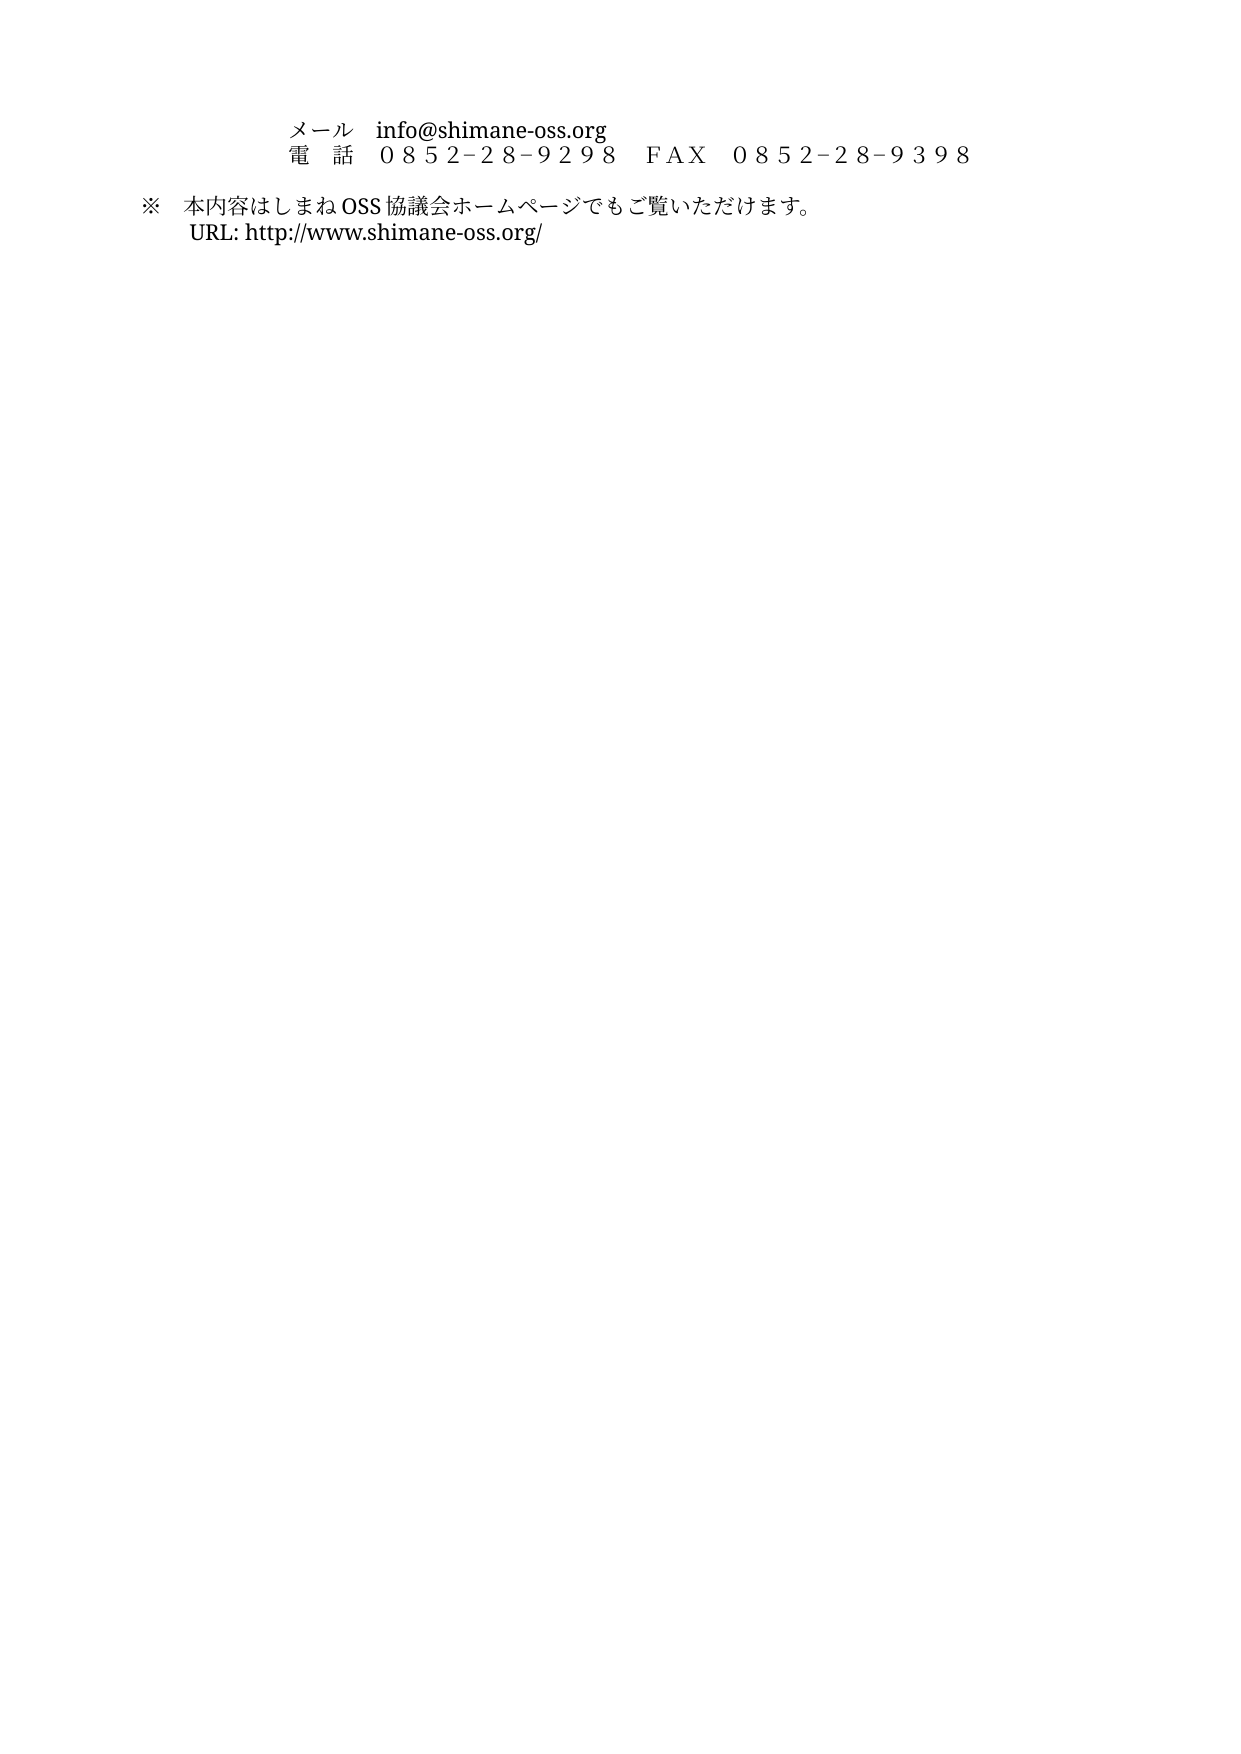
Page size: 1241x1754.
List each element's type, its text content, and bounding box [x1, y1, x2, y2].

text 電 話 ０８５２−２８−９２９８ ＦＡＸ ０８５２−２８−９３９８ [118, 143, 1122, 169]
text ※ 本内容はしまねOSS協議会ホームページでもご覧いただけます。 [118, 194, 1122, 220]
text URL: http://www.shimane-oss.org/ [118, 220, 1122, 245]
text メール info@shimane-oss.org [118, 118, 1122, 143]
